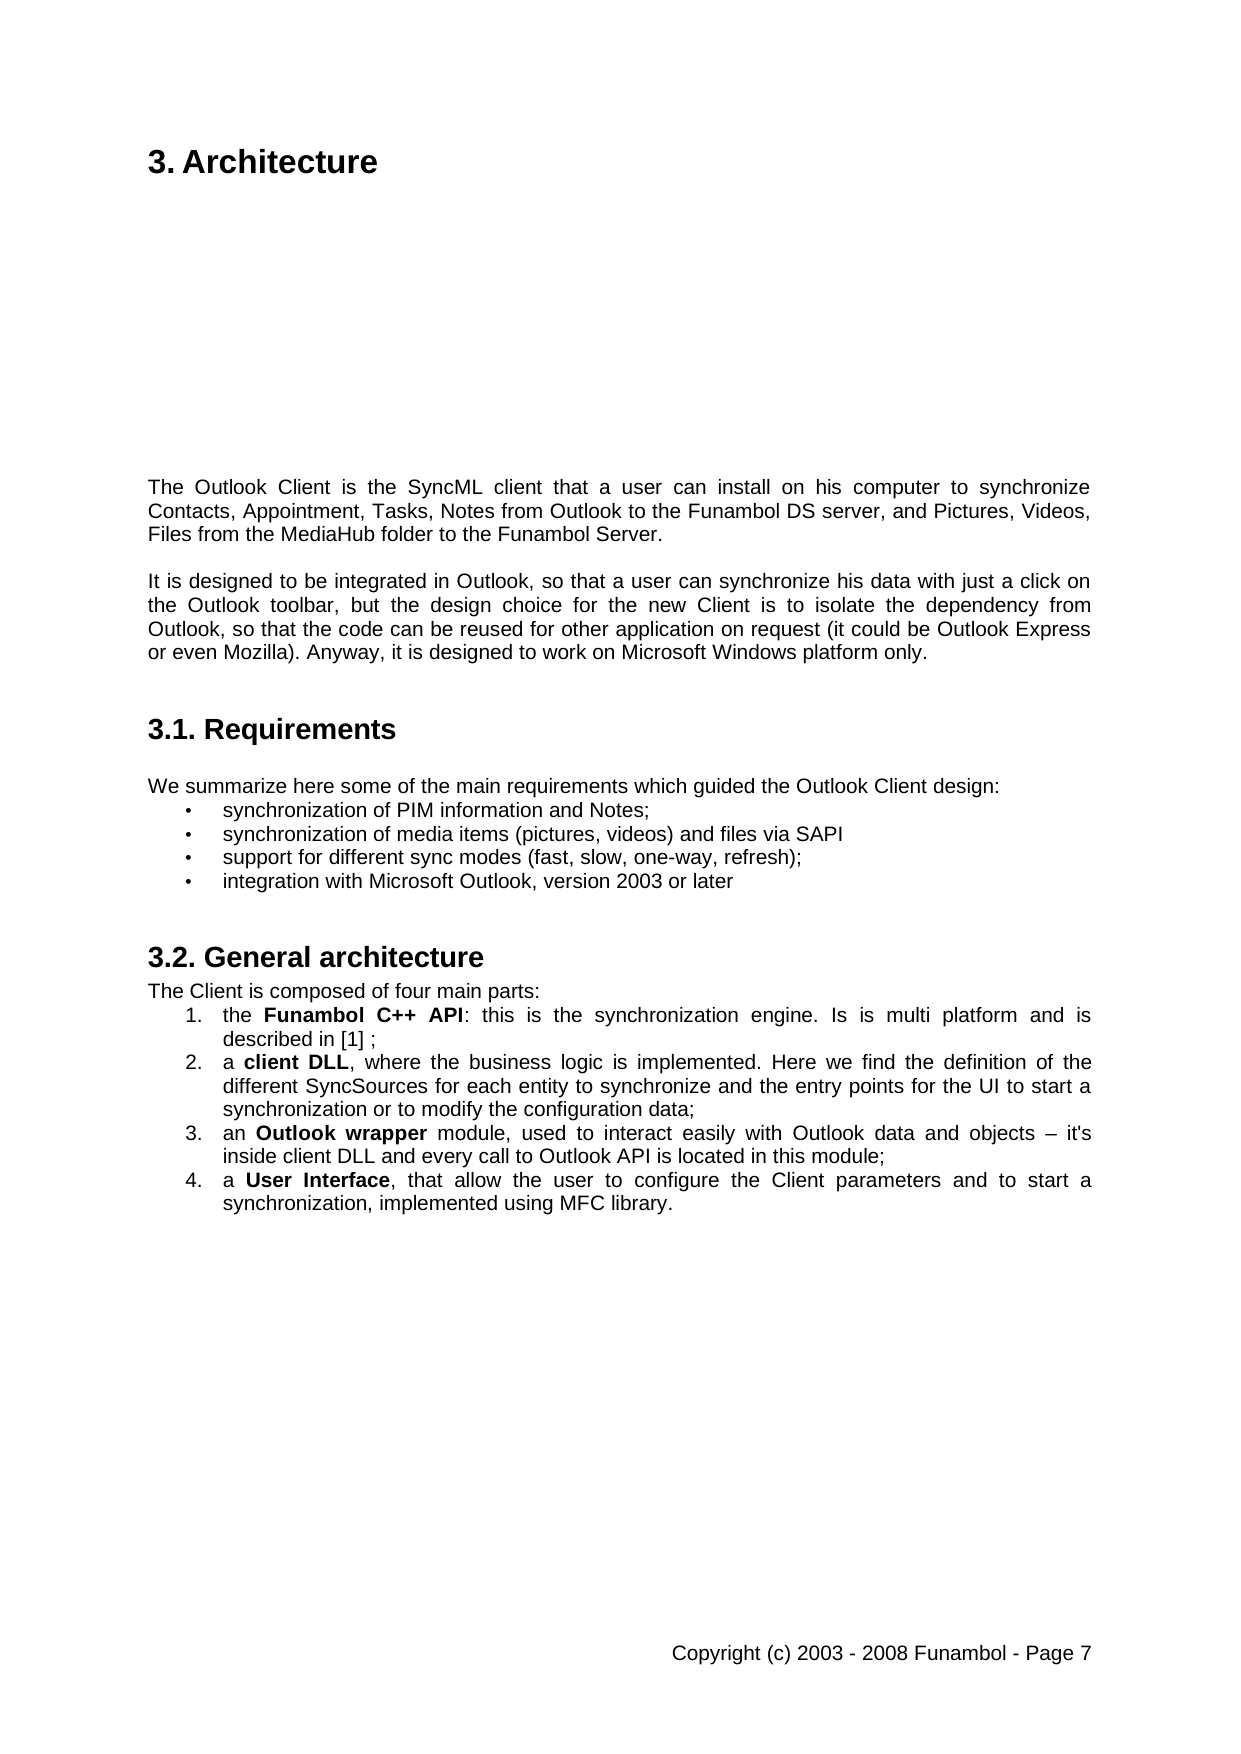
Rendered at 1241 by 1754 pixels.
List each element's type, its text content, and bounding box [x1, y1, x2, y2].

list synchronization of PIM information and Notes; [185, 798, 1093, 822]
list a client DLL, where the business logic is implemented. Here we find the definition of the different SyncSources for each entity to synchronize and the entry points for the UI to start a synchronization or to modify the configuration data; [185, 1051, 1093, 1121]
subtitle Requirements [148, 713, 1093, 745]
list support for different sync modes (fast, slow, one-way, refresh); [185, 846, 1093, 869]
list integration with Microsoft Outlook, version 2003 or later [185, 869, 1093, 893]
text The Outlook Client is the SyncML client that a user can install on his computer to synchronize Contacts, Appointment, Tasks, Notes from Outlook to the Funambol DS server, and Pictures, Videos, Files from the MediaHub folder to the Funambol Server. [148, 476, 1093, 546]
list the Funambol C++ API: this is the synchronization engine. Is is multi platform and is described in [1] ; [185, 1003, 1093, 1051]
text It is designed to be integrated in Outlook, so that a user can synchronize his data with just a click on the Outlook toolbar, but the design choice for the new Client is to isolate the dependency from Outlook, so that the code can be reused for other application on request (it could be Outlook Express or even Mozilla). Anyway, it is designed to work on Microsoft Windows platform only. [148, 570, 1093, 664]
subtitle Architecture [148, 143, 1093, 180]
list synchronization of media items (pictures, videos) and files via SAPI [185, 822, 1093, 846]
text The Client is composed of four main parts: [148, 980, 1093, 1003]
list a User Interface, that allow the user to configure the Client parameters and to start a synchronization, implemented using MFC library. [185, 1168, 1093, 1215]
subtitle General architecture [148, 941, 1093, 974]
text We summarize here some of the main requirements which guided the Outlook Client design: [148, 775, 1093, 798]
list an Outlook wrapper module, used to interact easily with Outlook data and objects – it's inside client DLL and every call to Outlook API is located in this module; [185, 1121, 1093, 1168]
